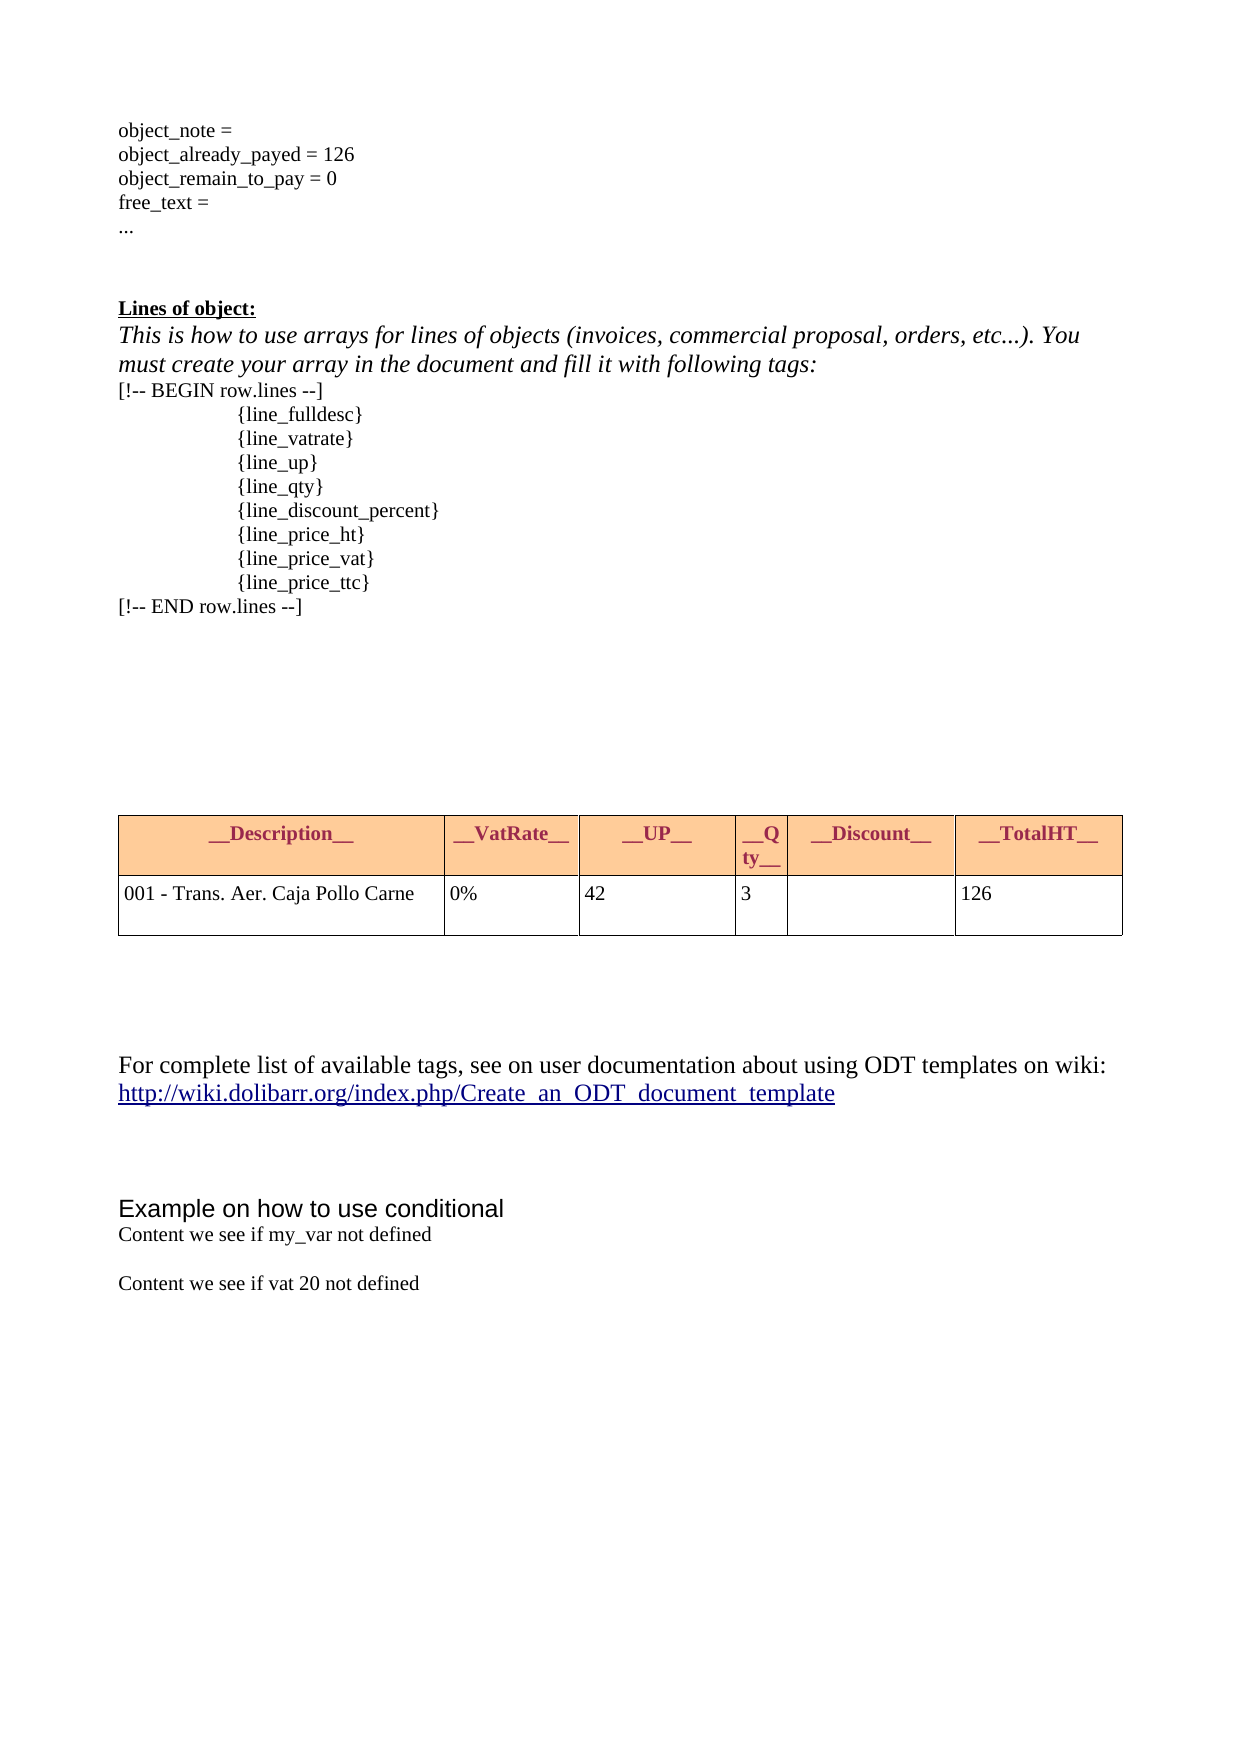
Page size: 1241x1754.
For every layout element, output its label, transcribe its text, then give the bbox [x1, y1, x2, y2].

text [!-- BEGIN row.lines --] [118, 377, 1122, 402]
table_header __VatRate__ [445, 816, 578, 875]
text {line_fulldesc} [118, 402, 1122, 426]
table_cell 42 [580, 876, 735, 935]
text {line_discount_percent} [118, 498, 1122, 522]
text Example on how to use conditional [118, 1193, 1122, 1222]
table_cell 126 [956, 876, 1122, 935]
table_header __UP__ [580, 816, 735, 875]
text Content we see if my_var not defined [118, 1222, 1122, 1246]
text free_text = [118, 190, 1122, 214]
text This is how to use arrays for lines of objects (invoices, commercial proposal, orders, etc...). You must create your array in the document and fill it with following tags: [118, 320, 1122, 377]
text ... [118, 214, 1122, 238]
text {line_price_ht} [118, 522, 1122, 546]
text Content we see if vat 20 not defined [118, 1270, 1122, 1294]
table_cell [788, 876, 954, 935]
table_cell 3 [736, 876, 787, 935]
text {line_vatrate} [118, 426, 1122, 450]
text object_already_payed = 126 [118, 142, 1122, 166]
text object_remain_to_pay = 0 [118, 166, 1122, 190]
table_cell 0% [445, 876, 578, 935]
table_header __TotalHT__ [956, 816, 1122, 875]
text [!-- END row.lines --] [118, 594, 1122, 618]
text object_note = [118, 118, 1122, 142]
table_header __Discount__ [788, 816, 954, 875]
text For complete list of available tags, see on user documentation about using ODT templates on wiki: [118, 1050, 1122, 1078]
text {line_price_vat} [118, 546, 1122, 570]
table_header __Qty__ [736, 816, 787, 875]
table_header __Description__ [119, 816, 444, 875]
table_cell 001 - Trans. Aer. Caja Pollo Carne [119, 876, 444, 935]
text {line_up} [118, 450, 1122, 474]
text {line_price_ttc} [118, 570, 1122, 594]
text http://wiki.dolibarr.org/index.php/Create_an_ODT_document_template [118, 1078, 1122, 1107]
text {line_qty} [118, 474, 1122, 498]
text Lines of object: [118, 296, 1122, 320]
